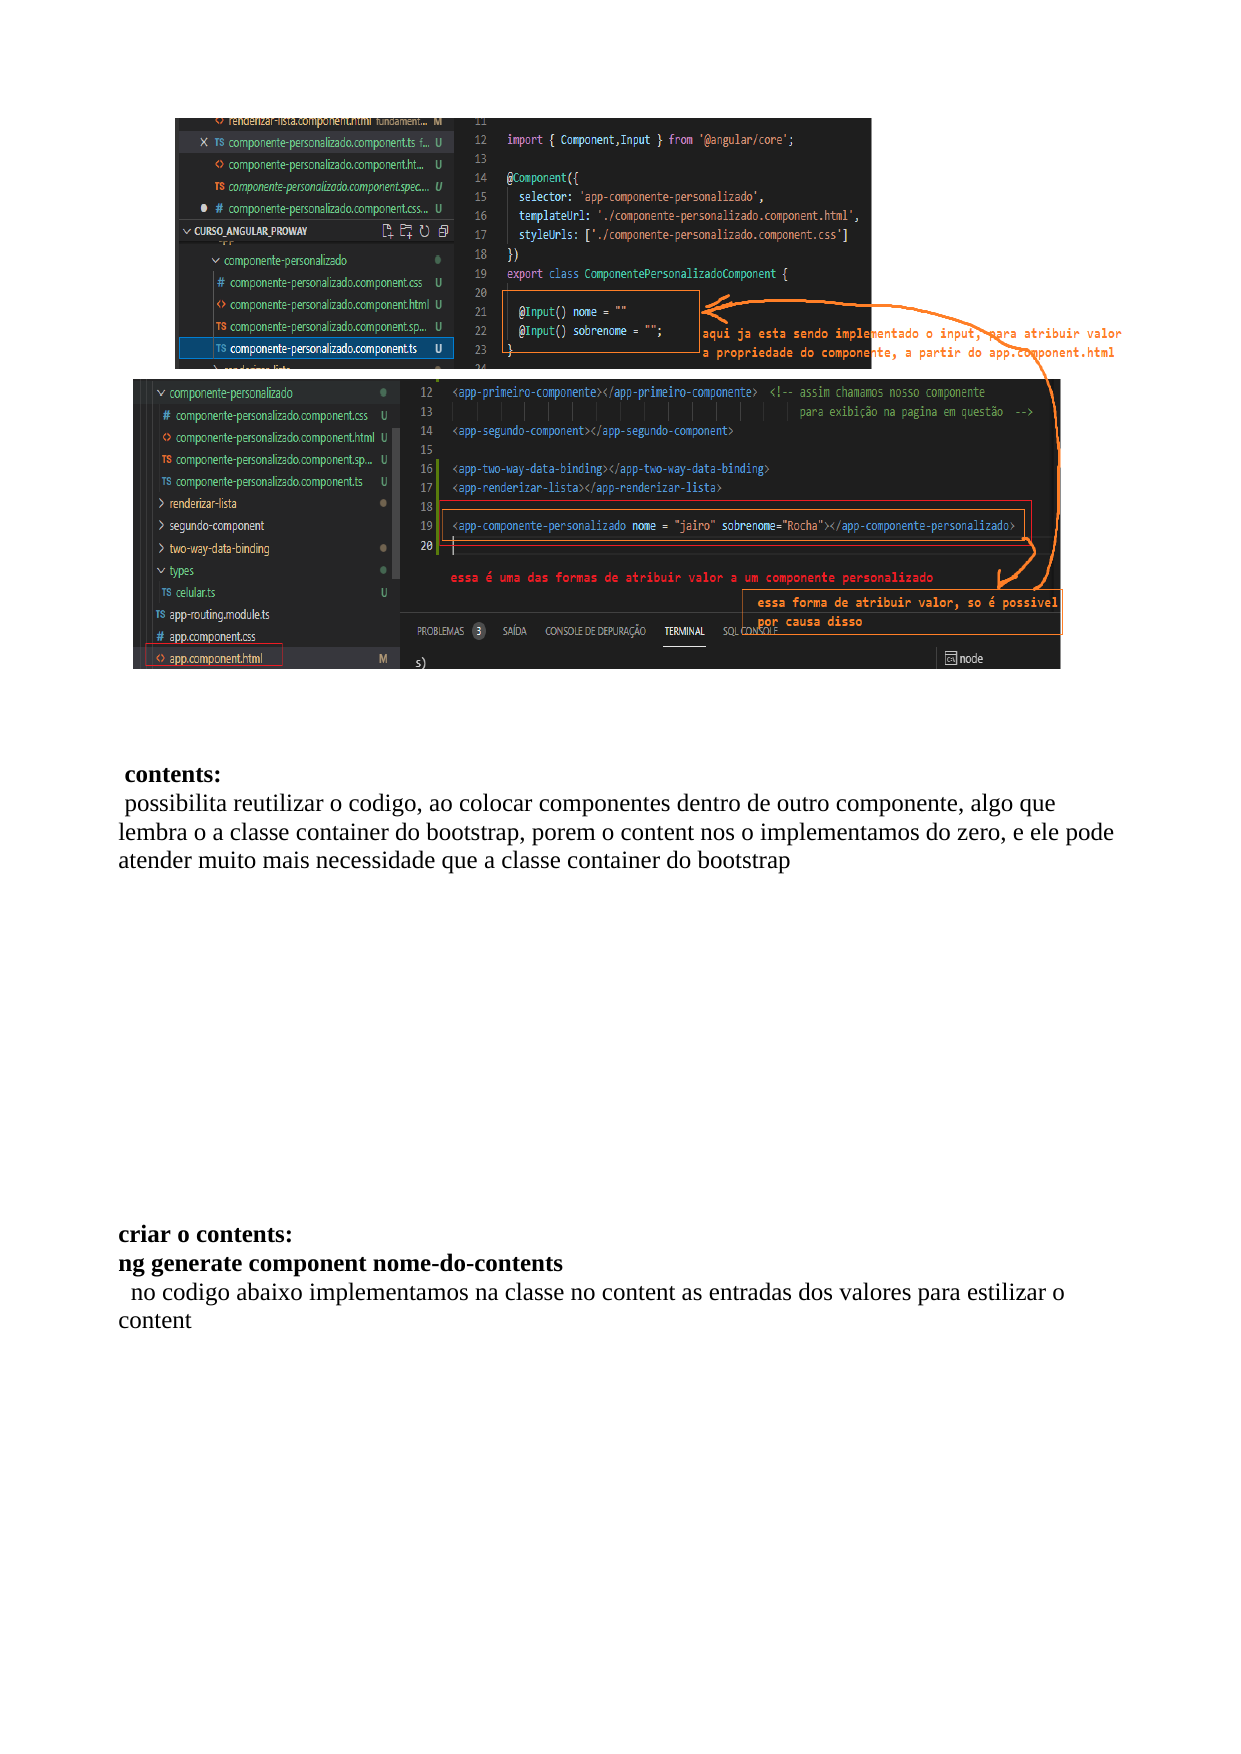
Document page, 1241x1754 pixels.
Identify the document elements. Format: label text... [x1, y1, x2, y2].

text contents: [118, 759, 1122, 788]
text no codigo abaixo implementamos na classe no content as entradas dos valores para estilizar o content [118, 1277, 1122, 1334]
text criar o contents: [118, 1219, 1122, 1248]
picture [118, 118, 1123, 673]
text ng generate component nome-do-contents [118, 1248, 1122, 1277]
text possibilita reutilizar o codigo, ao colocar componentes dentro de outro componente, algo que lembra o a classe container do bootstrap, porem o content nos o implementamos do zero, e ele pode atender muito mais necessidade que a classe container do bootstrap [118, 788, 1122, 874]
